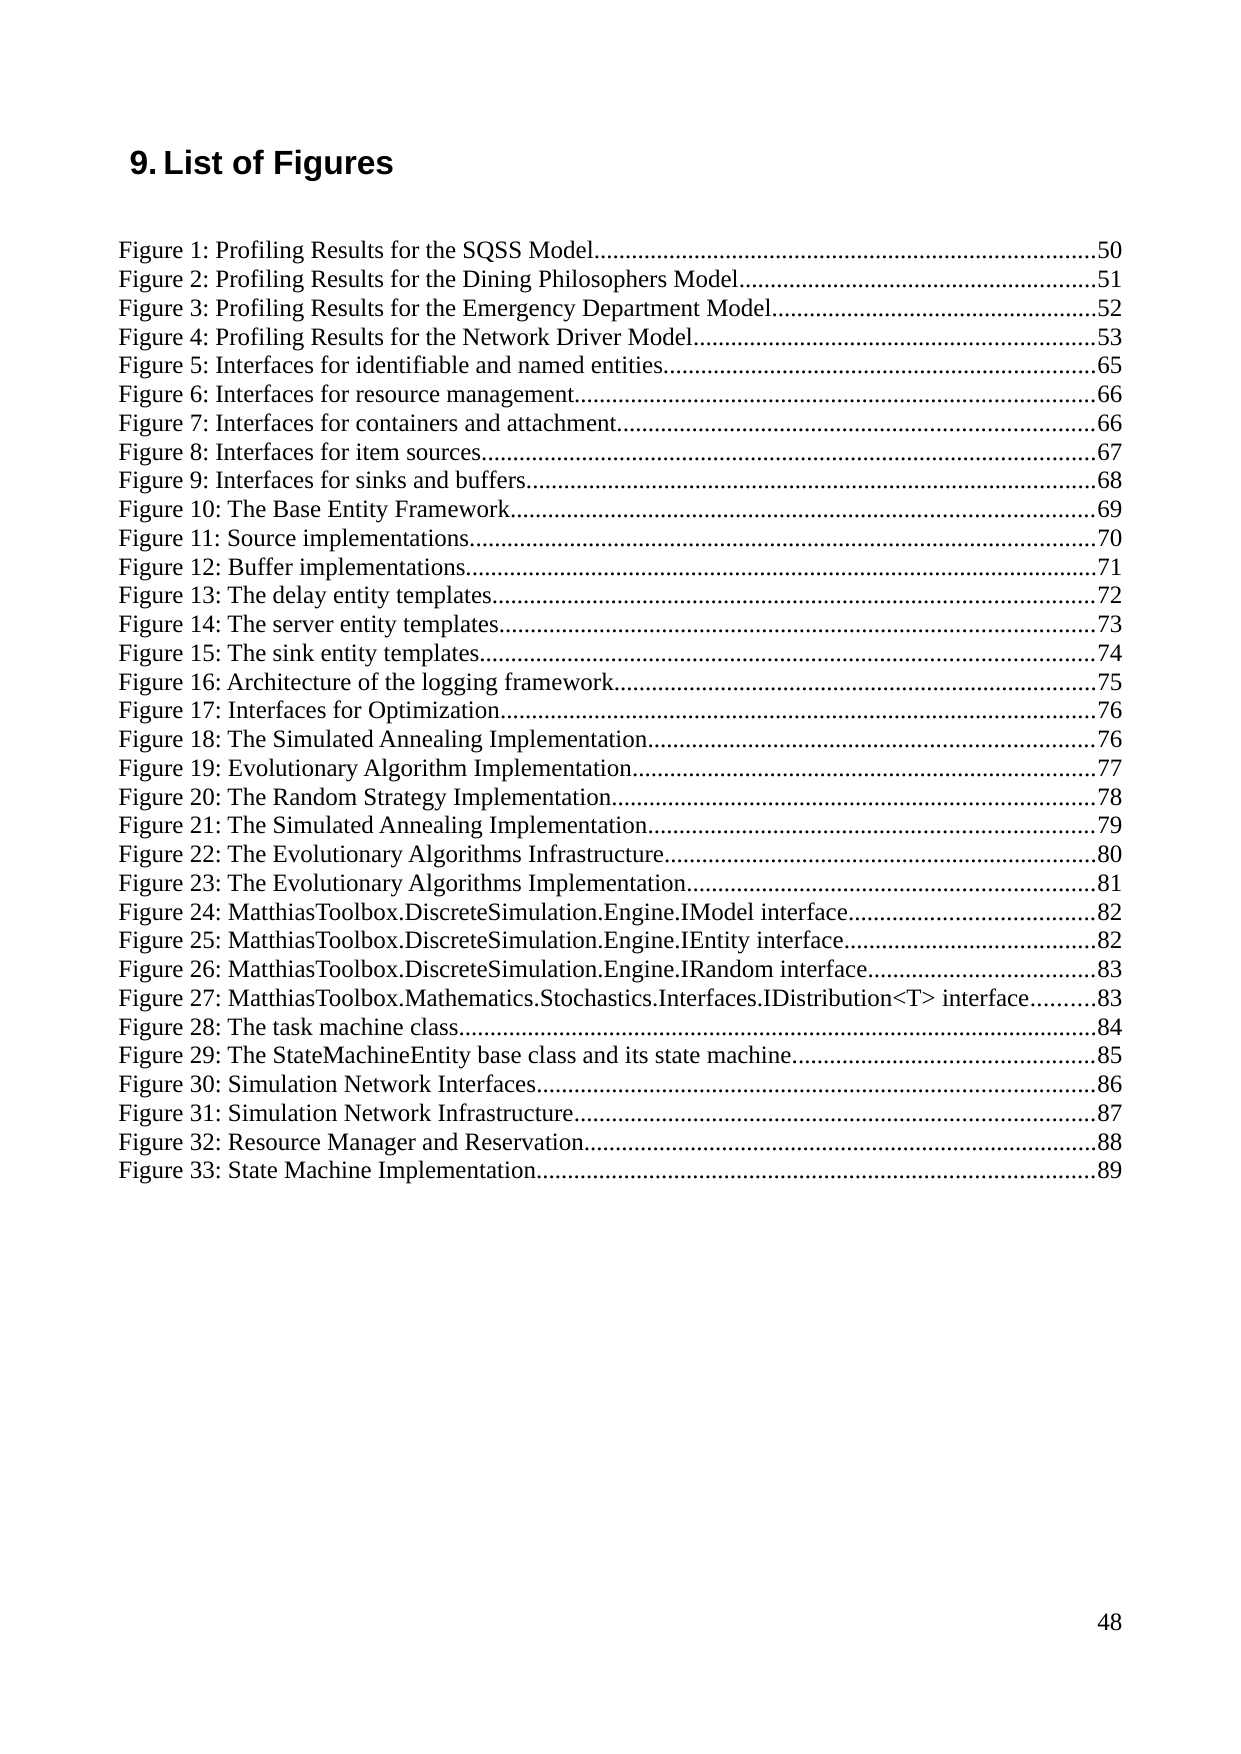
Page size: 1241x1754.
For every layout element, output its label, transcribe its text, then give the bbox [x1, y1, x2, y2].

text Figure 30: Simulation Network Interfaces 86 [118, 1069, 1122, 1098]
text Figure 5: Interfaces for identifiable and named entities. 65 [118, 351, 1122, 379]
text Figure 22: The Evolutionary Algorithms Infrastructure 80 [118, 839, 1122, 868]
text Figure 29: The StateMachineEntity base class and its state machine. 85 [118, 1041, 1122, 1069]
text Figure 25: MatthiasToolbox.DiscreteSimulation.Engine.IEntity interface 82 [118, 926, 1122, 954]
text Figure 24: MatthiasToolbox.DiscreteSimulation.Engine.IModel interface 82 [118, 897, 1122, 926]
text Figure 33: State Machine Implementation 89 [118, 1156, 1122, 1184]
subtitle List of Figures [129, 143, 1122, 182]
text Figure 31: Simulation Network Infrastructure 87 [118, 1098, 1122, 1127]
text Figure 17: Interfaces for Optimization 76 [118, 696, 1122, 724]
text Figure 7: Interfaces for containers and attachment. 66 [118, 408, 1122, 437]
text Figure 26: MatthiasToolbox.DiscreteSimulation.Engine.IRandom interface 83 [118, 954, 1122, 983]
text Figure 3: Profiling Results for the Emergency Department Model 52 [118, 293, 1122, 322]
text Figure 9: Interfaces for sinks and buffers. 68 [118, 466, 1122, 494]
text Figure 11: Source implementations. 70 [118, 523, 1122, 552]
text Figure 23: The Evolutionary Algorithms Implementation 81 [118, 868, 1122, 897]
text Figure 13: The delay entity templates. 72 [118, 581, 1122, 609]
text Figure 10: The Base Entity Framework 69 [118, 494, 1122, 523]
text Figure 27: MatthiasToolbox.Mathematics.Stochastics.Interfaces.IDistribution<T> interface 83 [118, 983, 1122, 1012]
text Figure 32: Resource Manager and Reservation 88 [118, 1127, 1122, 1156]
text Figure 21: The Simulated Annealing Implementation 79 [118, 811, 1122, 839]
text Figure 19: Evolutionary Algorithm Implementation 77 [118, 753, 1122, 782]
text Figure 14: The server entity templates. 73 [118, 609, 1122, 638]
text Figure 4: Profiling Results for the Network Driver Model 53 [118, 322, 1122, 351]
text Figure 2: Profiling Results for the Dining Philosophers Model 51 [118, 264, 1122, 293]
text Figure 16: Architecture of the logging framework. 75 [118, 667, 1122, 696]
text Figure 28: The task machine class. 84 [118, 1012, 1122, 1041]
text Figure 20: The Random Strategy Implementation 78 [118, 782, 1122, 811]
text Figure 18: The Simulated Annealing Implementation 76 [118, 724, 1122, 753]
text Figure 6: Interfaces for resource management. 66 [118, 379, 1122, 408]
text Figure 8: Interfaces for item sources. 67 [118, 437, 1122, 466]
text Figure 12: Buffer implementations. 71 [118, 552, 1122, 581]
text Figure 1: Profiling Results for the SQSS Model 50 [118, 236, 1122, 264]
text Figure 15: The sink entity templates. 74 [118, 638, 1122, 667]
